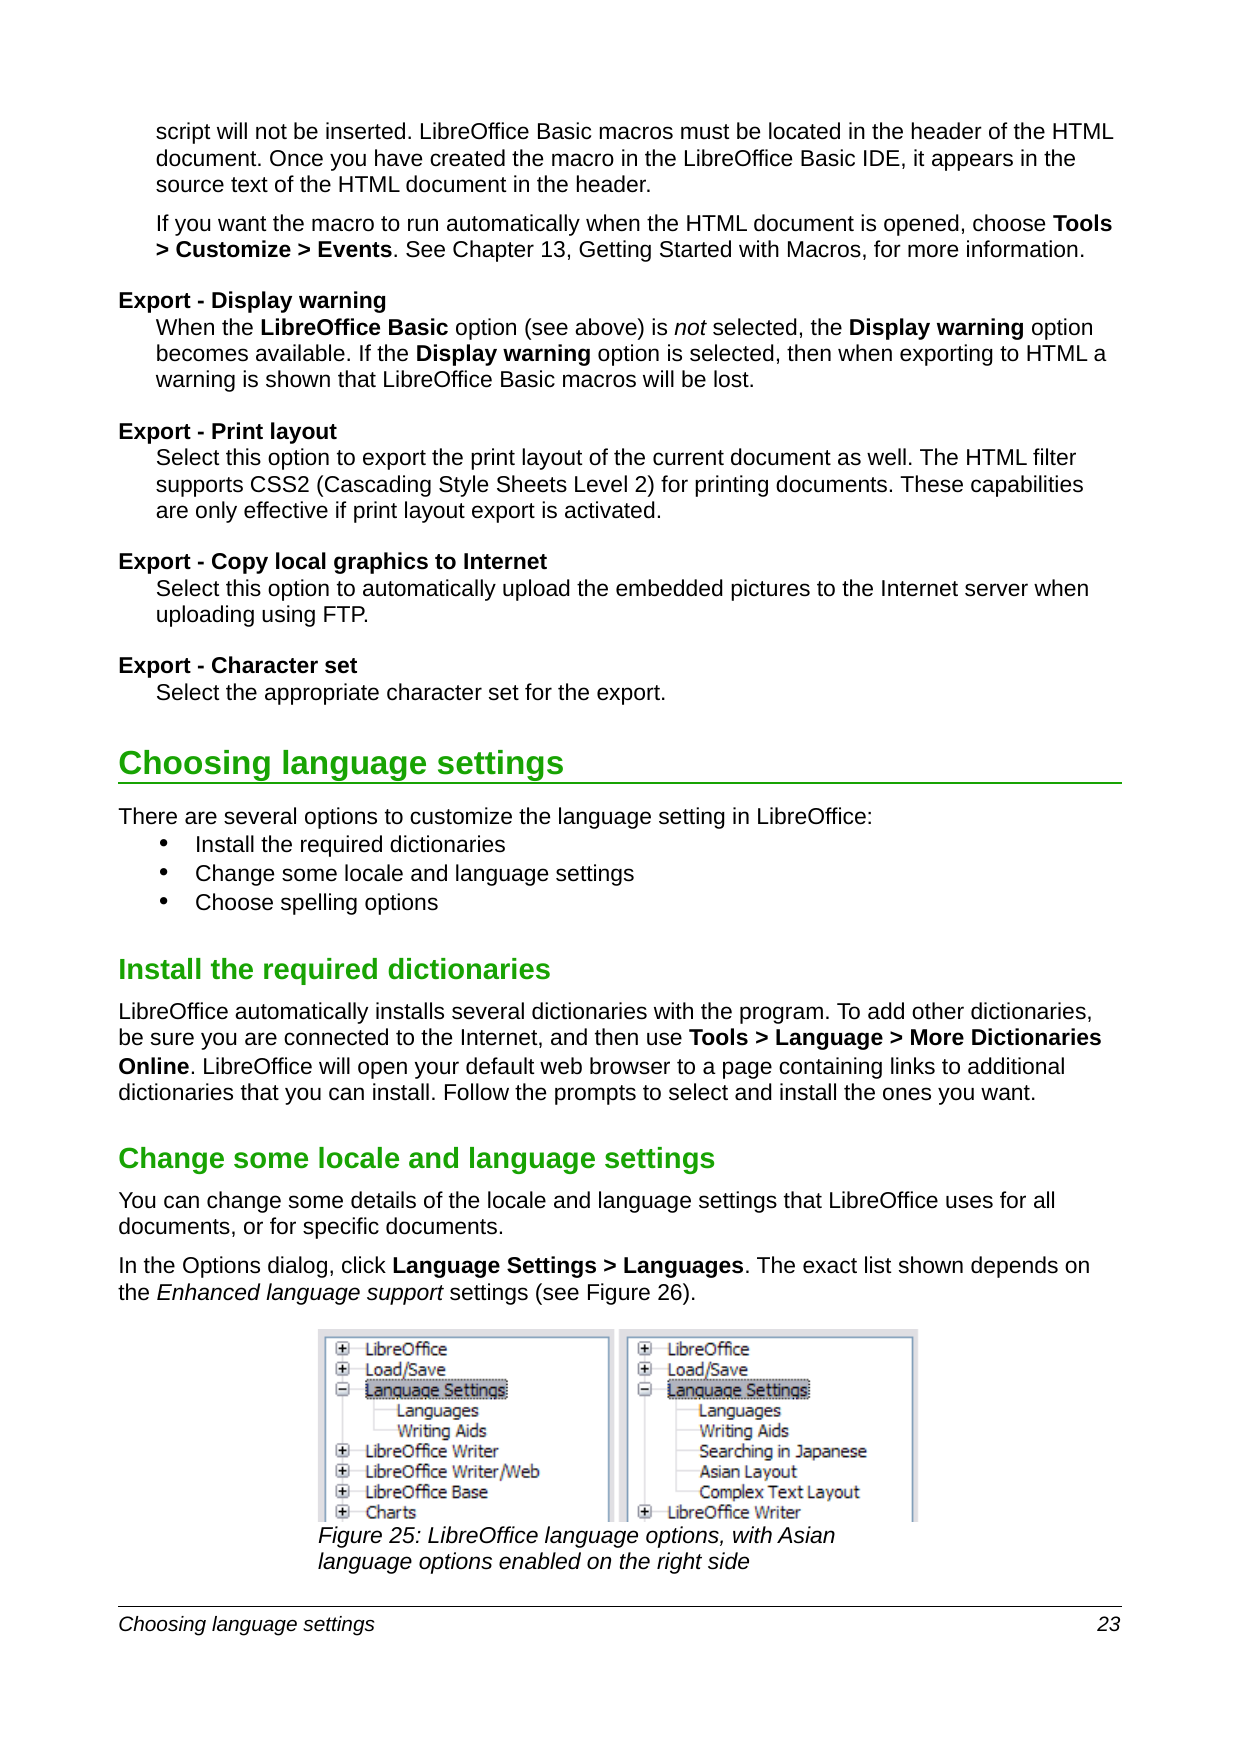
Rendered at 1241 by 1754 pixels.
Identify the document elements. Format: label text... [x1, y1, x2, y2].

list Change some locale and language settings [156, 858, 1122, 887]
text Export - Character set [118, 652, 1122, 679]
list Choose spelling options [156, 887, 1122, 917]
text Export - Copy local graphics to Internet [118, 548, 1122, 574]
text Select the appropriate character set for the export. [156, 679, 1122, 705]
text Export - Display warning [118, 287, 1122, 314]
subtitle Install the required dictionaries [118, 952, 1122, 986]
list There are several options to customize the language setting in LibreOffice: [118, 803, 1122, 829]
text Figure 25: LibreOffice language options, with Asian language options enabled on the right side [318, 1522, 922, 1575]
subtitle Change some locale and language settings [118, 1141, 1122, 1174]
text Select this option to export the print layout of the current document as well. The HTML filter supports CSS2 (Cascading Style Sheets Level 2) for printing documents. These capabilities are only effective if print layout export is activated. [156, 444, 1122, 523]
text Export - Print layout [118, 418, 1122, 444]
text script will not be inserted. LibreOffice Basic macros must be located in the header of the HTML document. Once you have created the macro in the LibreOffice Basic IDE, it appears in the source text of the HTML document in the header. [156, 118, 1122, 197]
picture [317, 1329, 923, 1522]
list Install the required dictionaries [156, 829, 1122, 858]
text If you want the macro to run automatically when the HTML document is opened, choose Tools > Customize > Events. See Chapter 13, Getting Started with Macros, for more information. [156, 210, 1122, 262]
text Select this option to automatically upload the embedded pictures to the Internet server when uploading using FTP. [156, 574, 1122, 627]
subtitle Choosing language settings [118, 743, 1122, 782]
text When the LibreOffice Basic option (see above) is not selected, the Display warning option becomes available. If the Display warning option is selected, then when exporting to HTML a warning is shown that LibreOffice Basic macros will be lost. [156, 314, 1122, 393]
text LibreOffice automatically installs several dictionaries with the program. To add other dictionaries, be sure you are connected to the Internet, and then use Tools > Language > More Dictionaries Online. LibreOffice will open your default web browser to a page containing links to additional dictionaries that you can install. Follow the prompts to select and install the ones you want. [118, 998, 1122, 1105]
text You can change some details of the locale and language settings that LibreOffice uses for all documents, or for specific documents. [118, 1187, 1122, 1239]
text In the Options dialog, click Language Settings > Languages. The exact list shown depends on the Enhanced language support settings (see Figure 26). [118, 1252, 1122, 1305]
